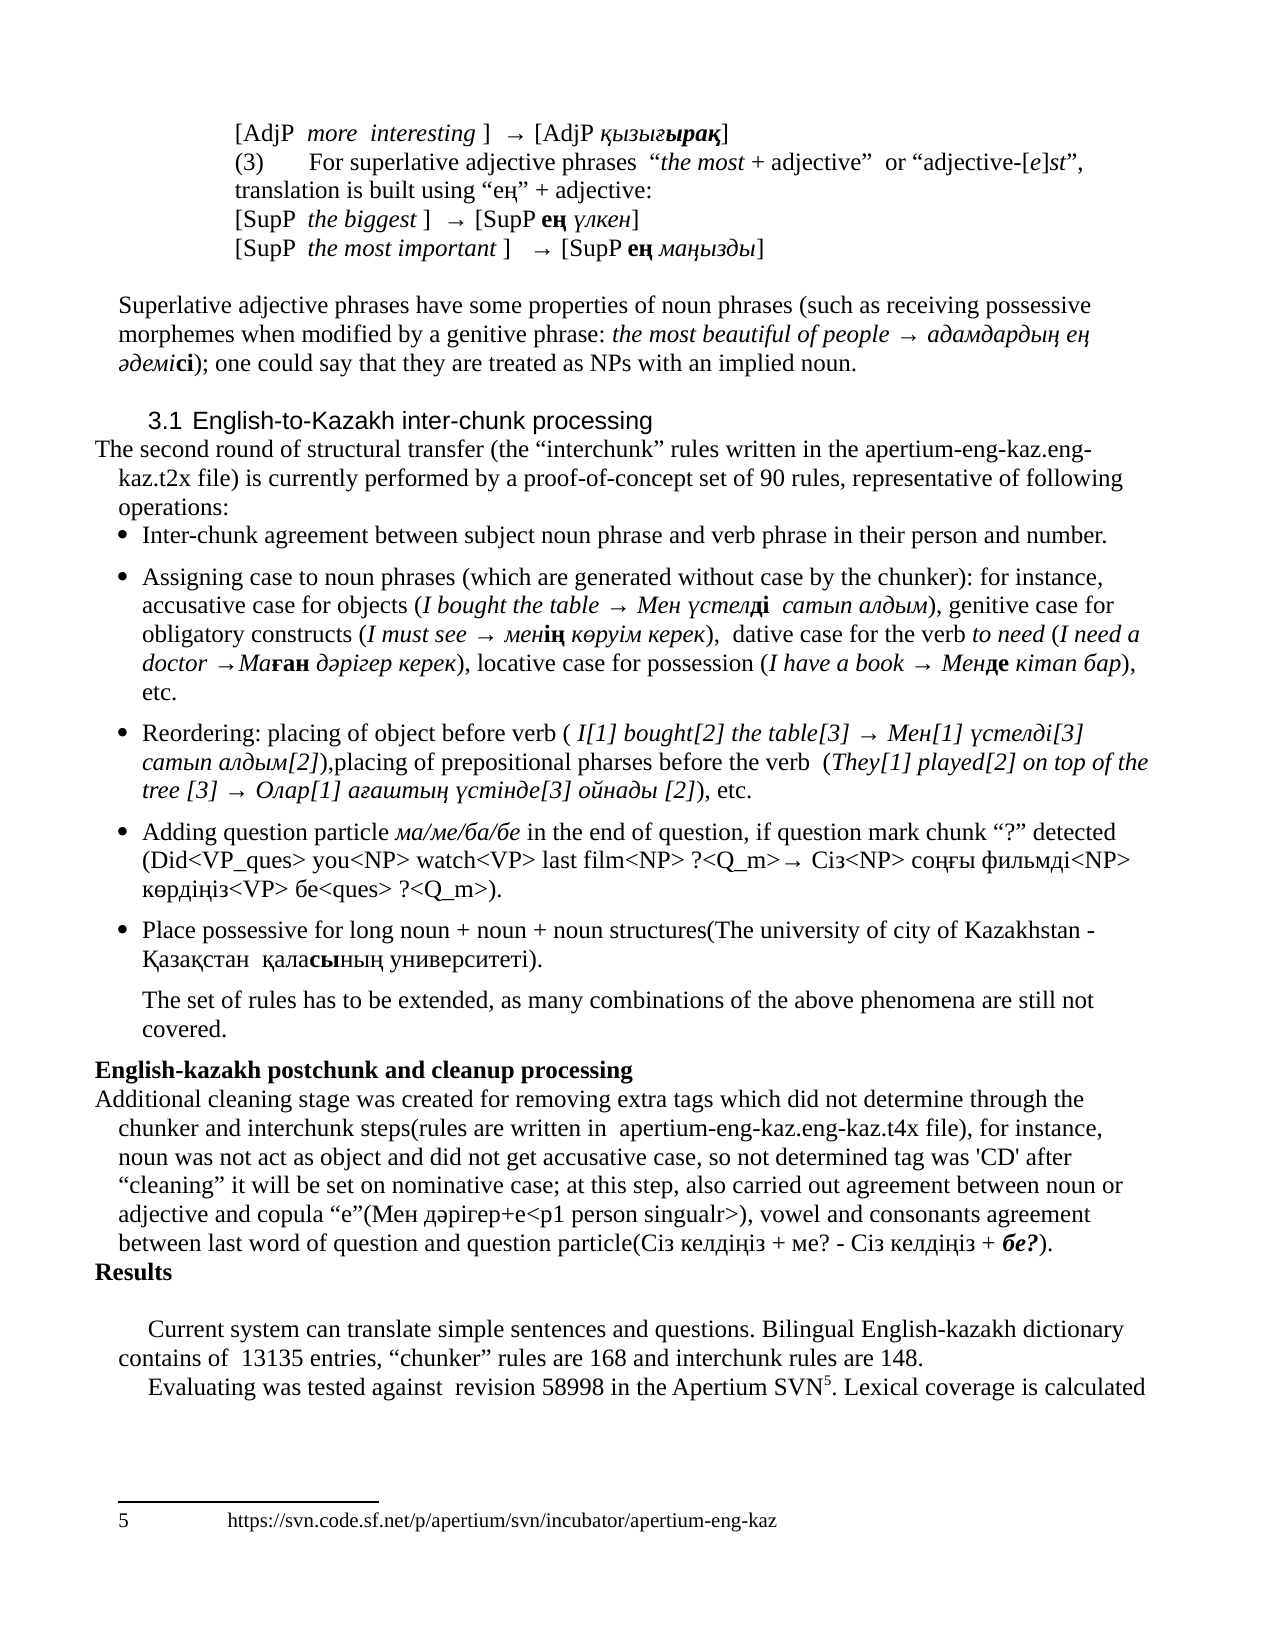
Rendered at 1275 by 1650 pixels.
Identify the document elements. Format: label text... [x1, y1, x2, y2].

list Inter-chunk agreement between subject noun phrase and verb phrase in their person and number. [118, 521, 1157, 549]
text Results [94, 1257, 1157, 1286]
list Assigning case to noun phrases (which are generated without case by the chunker): for instance, accusative case for objects (I bought the table → Мен үстелді сатып алдым), genitive case for obligatory constructs (I must see → менің көруім керек), dative case for the verb to need (I need a doctor →Маған дәрігер керек), locative case for possession (I have a book → Менде кітап бар), etc. [118, 562, 1157, 706]
text Superlative adjective phrases have some properties of noun phrases (such as receiving possessive morphemes when modified by a genitive phrase: the most beautiful of people → адамдардың ең әдемісі); one could say that they are treated as NPs with an implied noun. [118, 262, 1157, 377]
list The set of rules has to be extended, as many combinations of the above phenomena are still not covered. [118, 986, 1157, 1043]
text English-kazakh postchunk and cleanup processing [94, 1056, 1157, 1084]
subtitle English-to-Kazakh inter-chunk processing [118, 406, 1157, 434]
text The second round of structural transfer (the “interchunk” rules written in the apertium-eng-kaz.eng-kaz.t2x file) is currently performed by a proof-of-concept set of 90 rules, representative of following operations: [94, 434, 1157, 521]
text [AdjP more interesting ] → [AdjP қызығырақ] [234, 118, 1157, 147]
list Reordering: placing of object before verb ( I[1] bought[2] the table[3] → Мен[1] үстелді[3] сатып алдым[2]),placing of prepositional pharses before the verb (They[1] played[2] on top of the tree [3] → Олар[1] ағаштың үстінде[3] ойнады [2]), etc. [118, 718, 1157, 804]
text Current system can translate simple sentences and questions. Bilingual English-kazakh dictionary contains of 13135 entries, “chunker” rules are 168 and interchunk rules are 148. [118, 1314, 1157, 1372]
list Place possessive for long noun + noun + noun structures(The university of city of Kazakhstan - Қазақстан қаласының университеті). [118, 916, 1157, 973]
text Evaluating was tested against revision 58998 in the Apertium SVN. Lexical coverage is calculated [118, 1372, 1157, 1401]
text https://svn.code.sf.net/p/apertium/svn/incubator/apertium-eng-kaz [118, 1508, 1157, 1532]
list Adding question particle ма/ме/ба/бе in the end of question, if question mark chunk “?” detected (Did<VP_ques> you<NP> watch<VP> last film<NP> ?<Q_m>→ Сіз<NP> соңғы фильмді<NP> көрдіңіз<VP> бе<ques> ?<Q_m>). [118, 817, 1157, 903]
text [SupP the biggest ] → [SupP ең үлкен] [SupP the most important ] → [SupP ең маңызды] [234, 204, 1157, 262]
text Additional cleaning stage was created for removing extra tags which did not determine through the chunker and interchunk steps(rules are written in apertium-eng-kaz.eng-kaz.t4x file), for instance, noun was not act as object and did not get accusative case, so not determined tag was 'CD' after “cleaning” it will be set on nominative case; at this step, also carried out agreement between noun or adjective and copula “е”(Мен дәрігер+е<p1 person singualr>), vowel and consonants agreement between last word of question and question particle(Сіз келдіңіз + ме? - Сіз келдіңіз + бе?). [94, 1084, 1157, 1257]
list For superlative adjective phrases “the most + adjective” or “adjective-[e]st”, translation is built using “ең” + adjective: [234, 147, 1157, 204]
